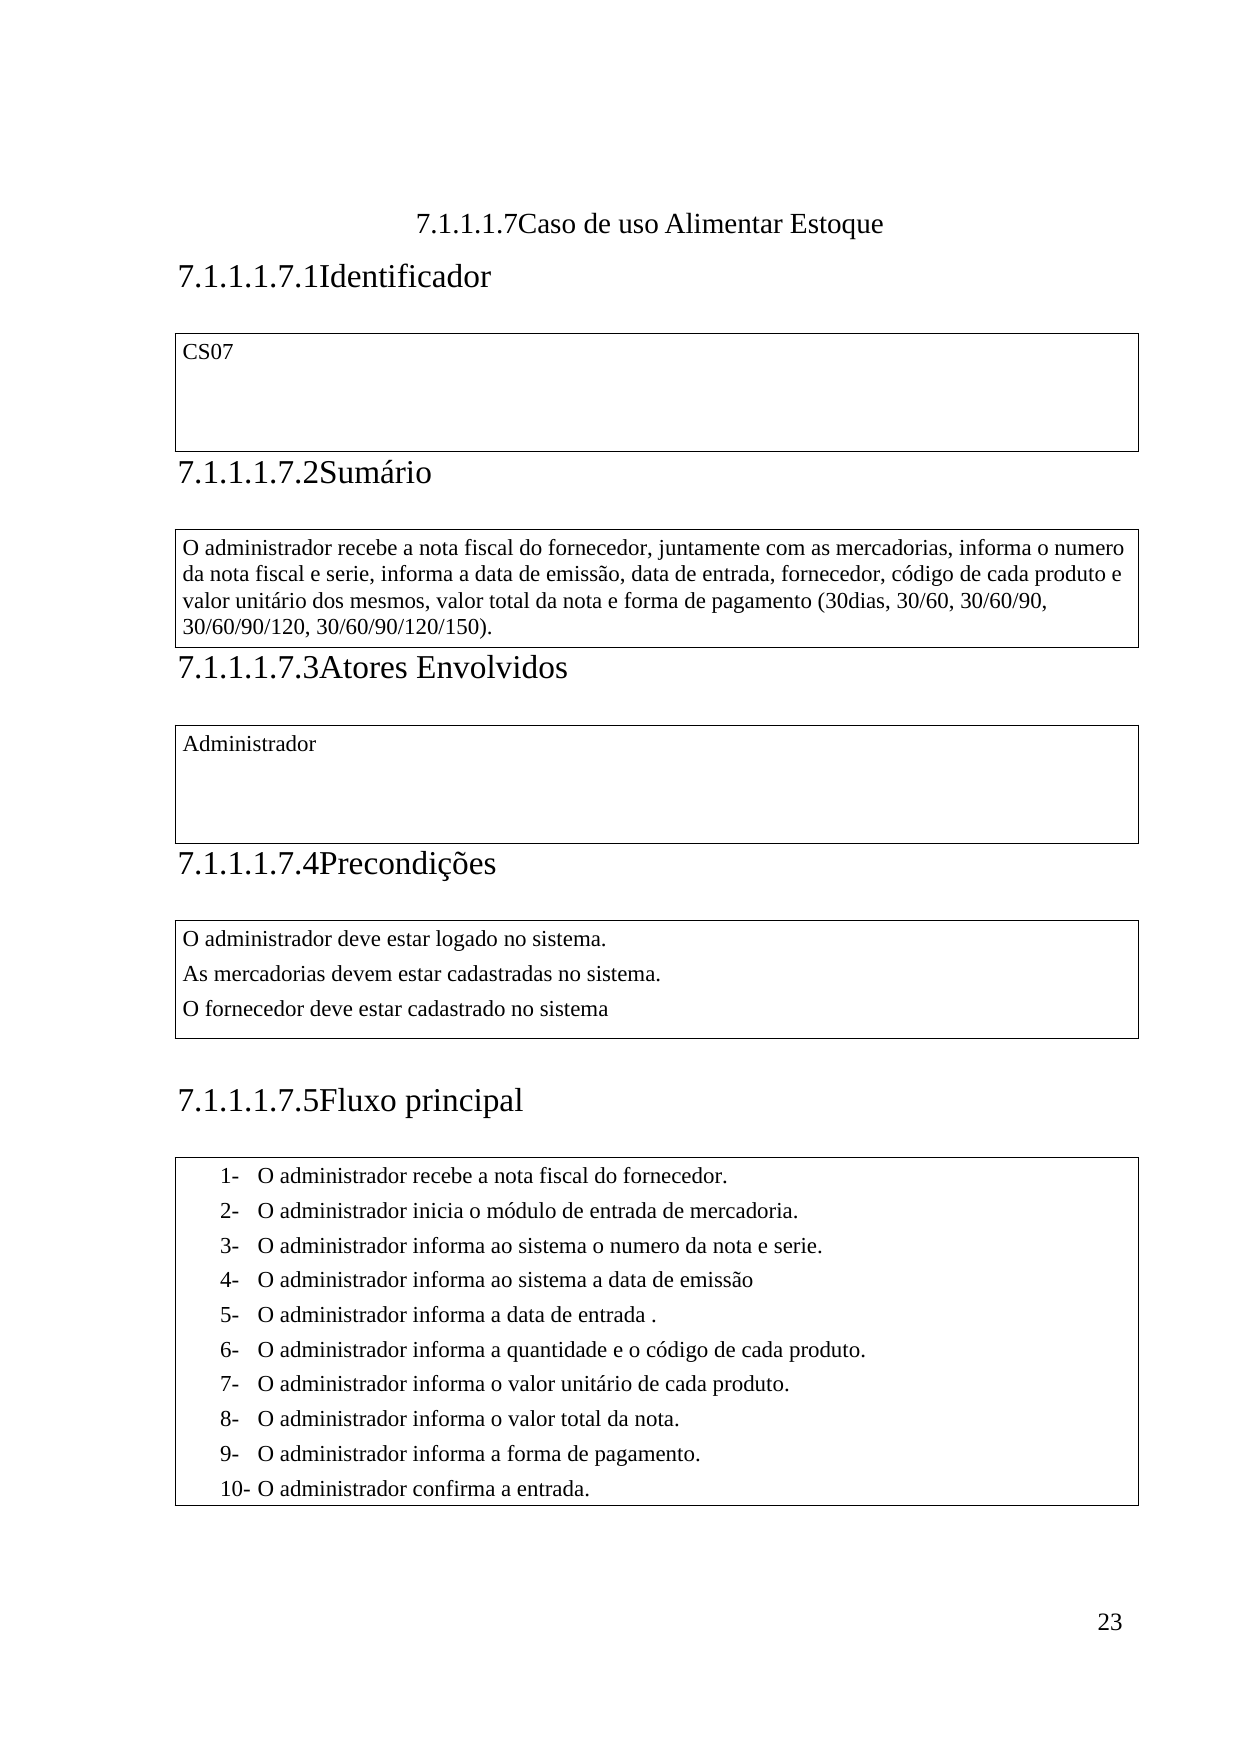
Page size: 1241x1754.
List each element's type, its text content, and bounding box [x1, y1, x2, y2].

subtitle Caso de uso Alimentar Estoque [177, 206, 1122, 239]
table_header Administrador [176, 726, 1138, 842]
subtitle Precondições [177, 844, 1122, 882]
subtitle Atores Envolvidos [177, 648, 1122, 686]
subtitle Sumário [177, 452, 1122, 490]
table_header O administrador recebe a nota fiscal do fornecedor. O administrador inicia o módulo de entrada de mercadoria. O administrador informa ao sistema o numero da nota e serie. O administrador informa ao sistema a data de emissão O administrador informa a data de entrada . O administrador informa a quantidade e o código de cada produto. O administrador informa o valor unitário de cada produto. O administrador informa o valor total da nota. O administrador informa a forma de pagamento. O administrador confirma a entrada. [176, 1158, 1138, 1505]
table_header O administrador recebe a nota fiscal do fornecedor, juntamente com as mercadorias, informa o numero da nota fiscal e serie, informa a data de emissão, data de entrada, fornecedor, código de cada produto e valor unitário dos mesmos, valor total da nota e forma de pagamento (30dias, 30/60, 30/60/90, 30/60/90/120, 30/60/90/120/150). [176, 530, 1138, 647]
subtitle Identificador [177, 256, 1122, 295]
table_header CS07 [176, 334, 1138, 451]
table_header O administrador deve estar logado no sistema. As mercadorias devem estar cadastradas no sistema. O fornecedor deve estar cadastrado no sistema [176, 921, 1138, 1038]
subtitle Fluxo principal [177, 1081, 1122, 1119]
